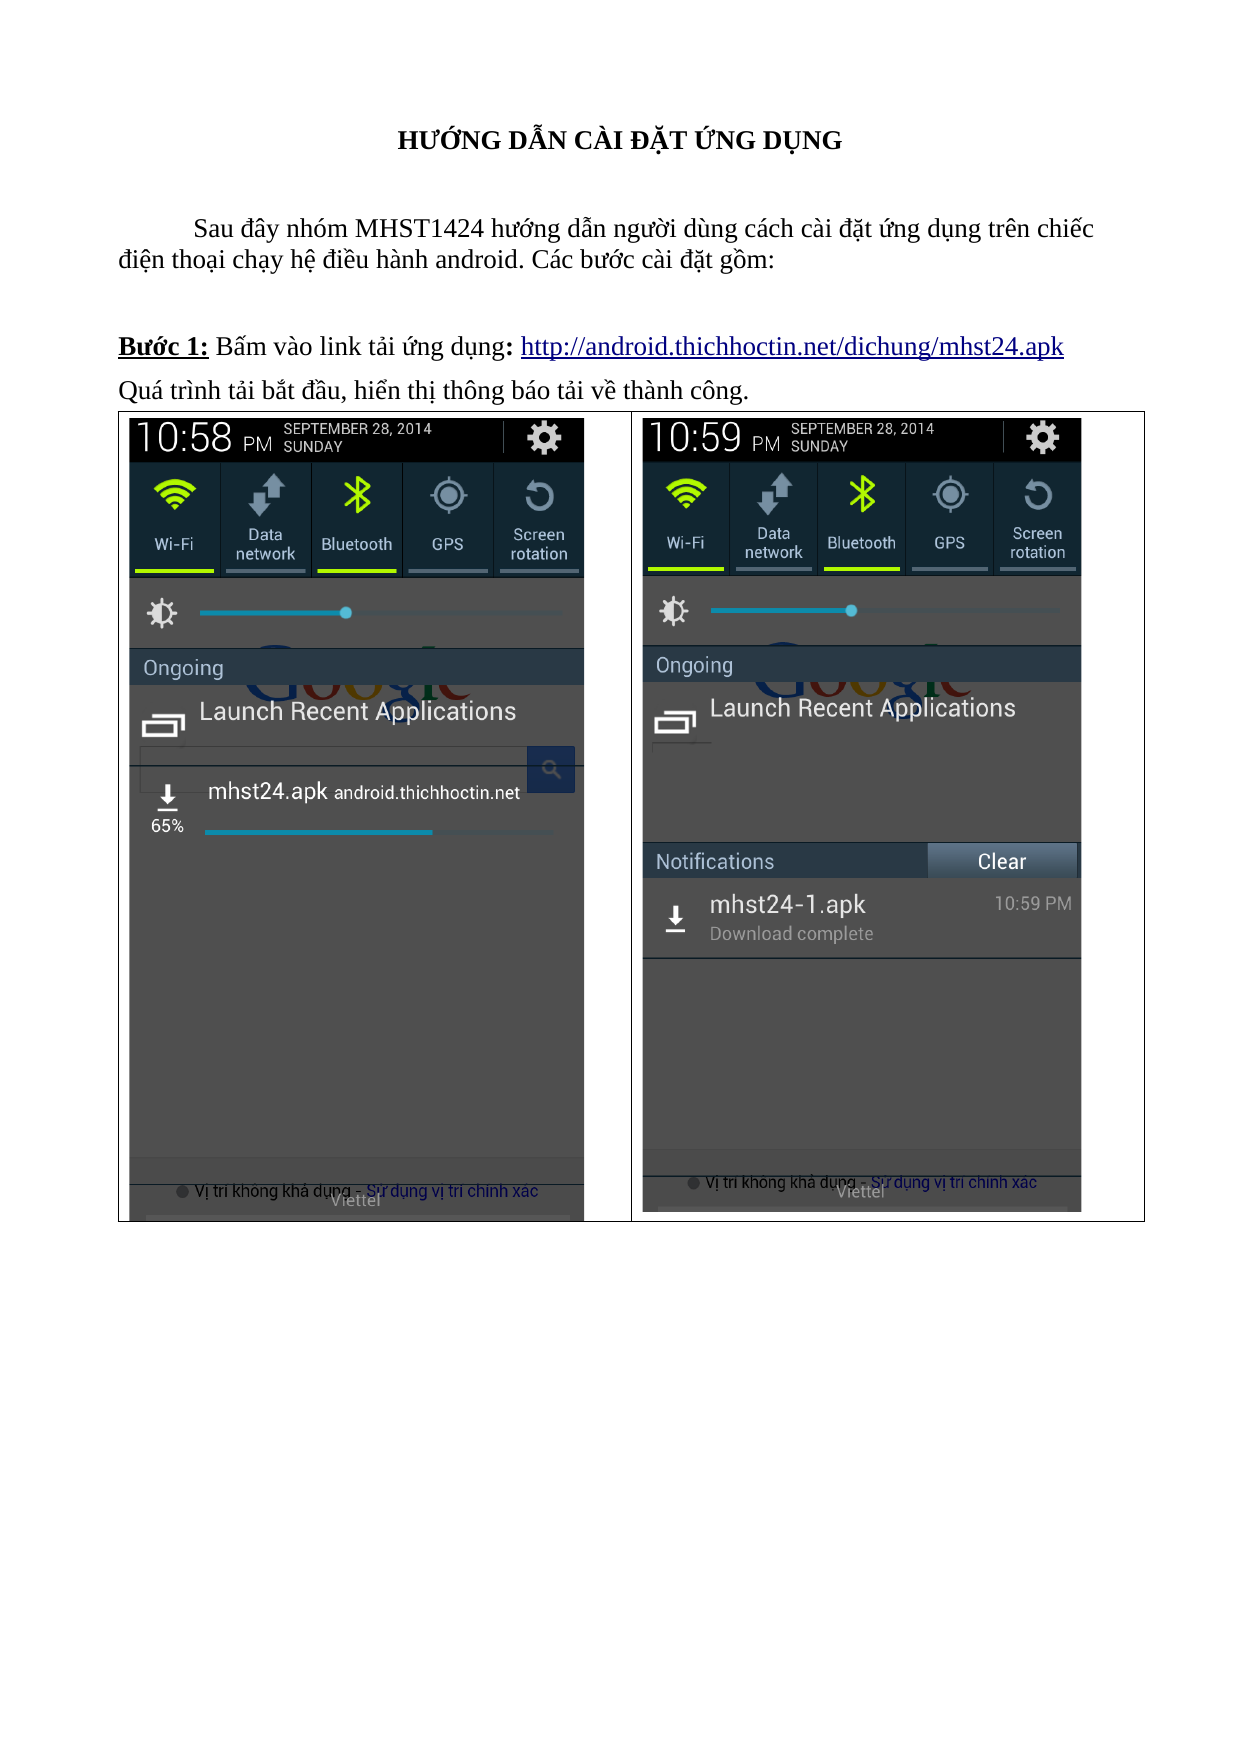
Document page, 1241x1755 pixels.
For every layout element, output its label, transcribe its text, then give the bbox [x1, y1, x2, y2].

table_header [119, 412, 631, 1221]
table_header [632, 412, 1144, 1221]
text Quá trình tải bắt đầu, hiển thị thông báo tải về thành công. [118, 374, 1122, 405]
text Bước 1: Bấm vào link tải ứng dụng: http://android.thichhoctin.net/dichung/mhst24.apk [118, 330, 1122, 361]
text HƯỚNG DẪN CÀI ĐẶT ỨNG DỤNG [118, 124, 1122, 156]
text Sau đây nhóm MHST1424 hướng dẫn người dùng cách cài đặt ứng dụng trên chiếc điện thoại chạy hệ điều hành android. Các bước cài đặt gồm: [118, 212, 1122, 274]
